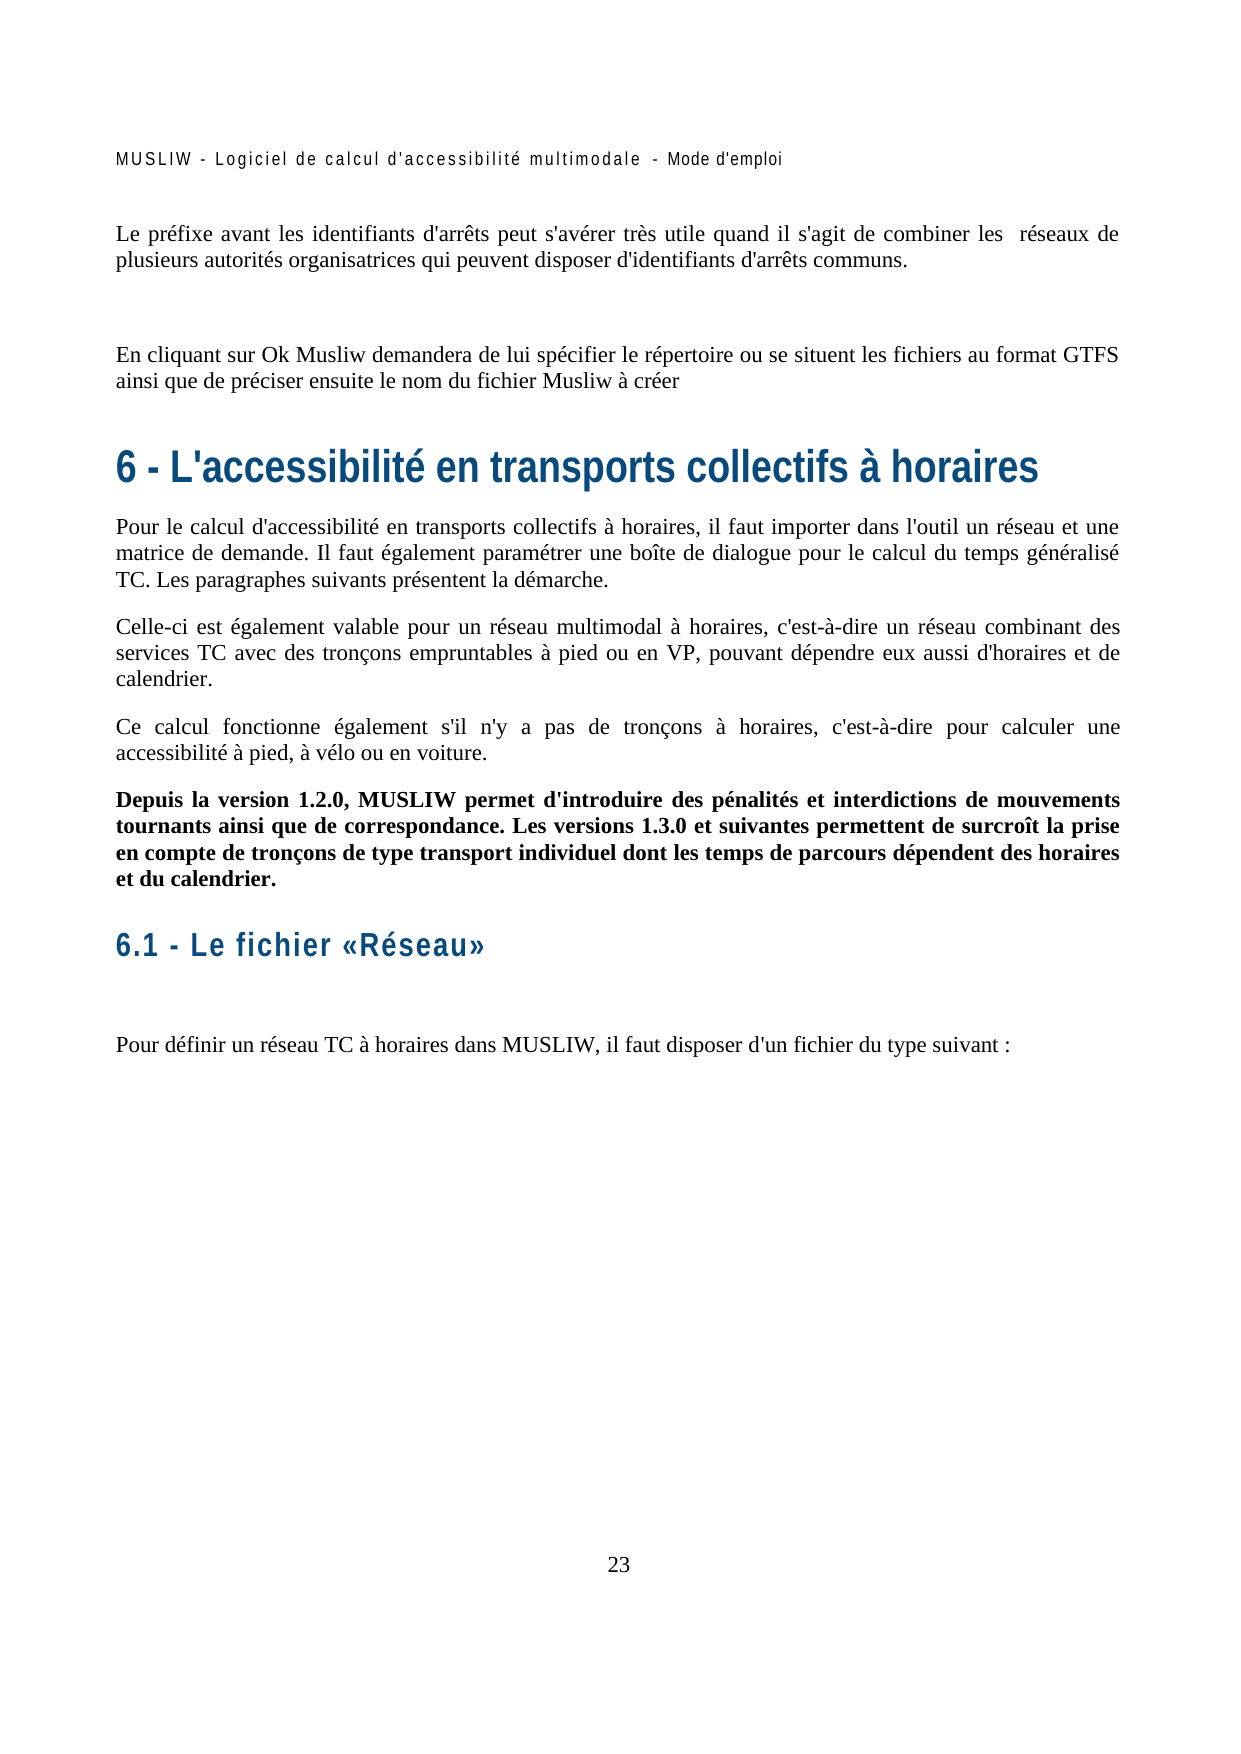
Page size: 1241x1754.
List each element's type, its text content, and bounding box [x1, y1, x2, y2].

text Le préfixe avant les identifiants d'arrêts peut s'avérer très utile quand il s'agit de combiner les réseaux de plusieurs autorités organisatrices qui peuvent disposer d'identifiants d'arrêts communs. [116, 220, 1122, 273]
text Ce calcul fonctionne également s'il n'y a pas de tronçons à horaires, c'est-à-dire pour calculer une accessibilité à pied, à vélo ou en voiture. [116, 713, 1122, 765]
text Celle-ci est également valable pour un réseau multimodal à horaires, c'est-à-dire un réseau combinant des services TC avec des tronçons empruntables à pied ou en VP, pouvant dépendre eux aussi d'horaires et de calendrier. [116, 613, 1122, 692]
text En cliquant sur Ok Musliw demandera de lui spécifier le répertoire ou se situent les fichiers au format GTFS ainsi que de préciser ensuite le nom du fichier Musliw à créer [116, 341, 1122, 394]
text Pour le calcul d'accessibilité en transports collectifs à horaires, il faut importer dans l'outil un réseau et une matrice de demande. Il faut également paramétrer une boîte de dialogue pour le calcul du temps généralisé TC. Les paragraphes suivants présentent la démarche. [116, 513, 1122, 592]
subtitle Le fichier «Réseau» [116, 925, 1122, 963]
text Pour définir un réseau TC à horaires dans MUSLIW, il faut disposer d'un fichier du type suivant : [116, 1031, 1122, 1058]
subtitle L'accessibilité en transports collectifs à horaires [116, 439, 1122, 492]
text Depuis la version 1.2.0, MUSLIW permet d'introduire des pénalités et interdictions de mouvements tournants ainsi que de correspondance. Les versions 1.3.0 et suivantes permettent de surcroît la prise en compte de tronçons de type transport individuel dont les temps de parcours dépendent des horaires et du calendrier. [116, 786, 1122, 892]
